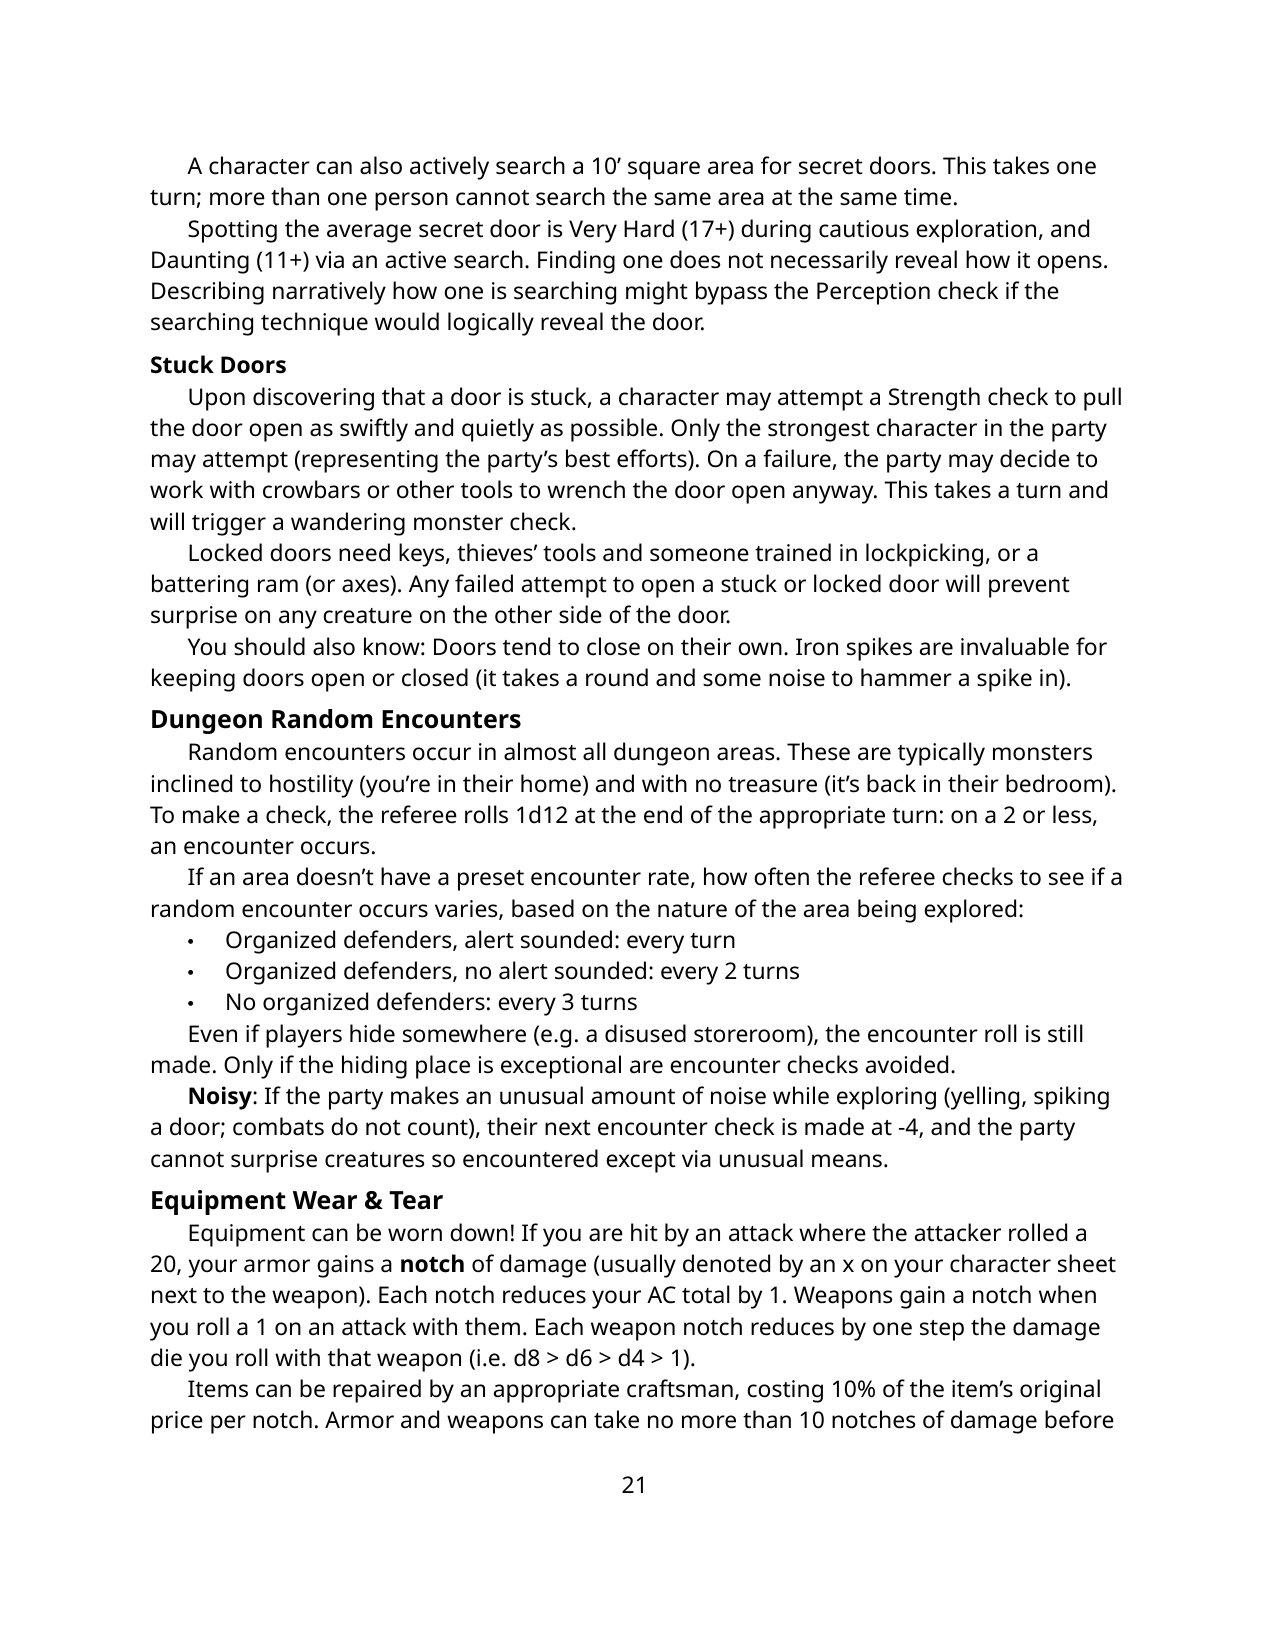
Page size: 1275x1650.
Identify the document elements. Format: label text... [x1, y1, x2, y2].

text A character can also actively search a 10’ square area for secret doors. This takes one turn; more than one person cannot search the same area at the same time. [150, 150, 1125, 212]
text Equipment can be worn down! If you are hit by an attack where the attacker rolled a 20, your armor gains a notch of damage (usually denoted by an x on your character sheet next to the weapon). Each notch reduces your AC total by 1. Weapons gain a notch when you roll a 1 on an attack with them. Each weapon notch reduces by one step the damage die you roll with that weapon (i.e. d8 > d6 > d4 > 1). [150, 1217, 1125, 1373]
subtitle Equipment Wear & Tear [150, 1183, 1125, 1217]
text Items can be repaired by an appropriate craftsman, costing 10% of the item’s original price per notch. Armor and weapons can take no more than 10 notches of damage before [150, 1373, 1125, 1436]
text If an area doesn’t have a preset encounter rate, how often the referee checks to see if a random encounter occurs varies, based on the nature of the area being explored: [150, 861, 1125, 924]
text Upon discovering that a door is stuck, a character may attempt a Strength check to pull the door open as swiftly and quietly as possible. Only the strongest character in the party may attempt (representing the party’s best efforts). On a failure, the party may decide to work with crowbars or other tools to wrench the door open anyway. This takes a turn and will trigger a wandering monster check. [150, 381, 1125, 537]
subtitle Dungeon Random Encounters [150, 702, 1125, 736]
text You should also know: Doors tend to close on their own. Iron spikes are invaluable for keeping doors open or closed (it takes a round and some noise to hammer a spike in). [150, 631, 1125, 693]
subtitle Stuck Doors [150, 349, 1125, 381]
text Even if players hide somewhere (e.g. a disused storeroom), the encounter roll is still made. Only if the hiding place is exceptional are encounter checks avoided. [150, 1017, 1125, 1080]
text Locked doors need keys, thieves’ tools and someone trained in lockpicking, or a battering ram (or axes). Any failed attempt to open a stuck or locked door will prevent surprise on any creature on the other side of the door. [150, 537, 1125, 631]
text Noisy: If the party makes an unusual amount of noise while exploring (yelling, spiking a door; combats do not count), their next encounter check is made at -4, and the party cannot surprise creatures so encountered except via unusual means. [150, 1080, 1125, 1174]
list Organized defenders, alert sounded: every turn [187, 924, 1125, 955]
list Organized defenders, no alert sounded: every 2 turns [187, 955, 1125, 986]
text Random encounters occur in almost all dungeon areas. These are typically monsters inclined to hostility (you’re in their home) and with no treasure (it’s back in their bedroom). To make a check, the referee rolls 1d12 at the end of the appropriate turn: on a 2 or less, an encounter occurs. [150, 736, 1125, 861]
text Spotting the average secret door is Very Hard (17+) during cautious exploration, and Daunting (11+) via an active search. Finding one does not necessarily reveal how it opens. Describing narratively how one is searching might bypass the Perception check if the searching technique would logically reveal the door. [150, 212, 1125, 337]
list No organized defenders: every 3 turns [187, 986, 1125, 1017]
